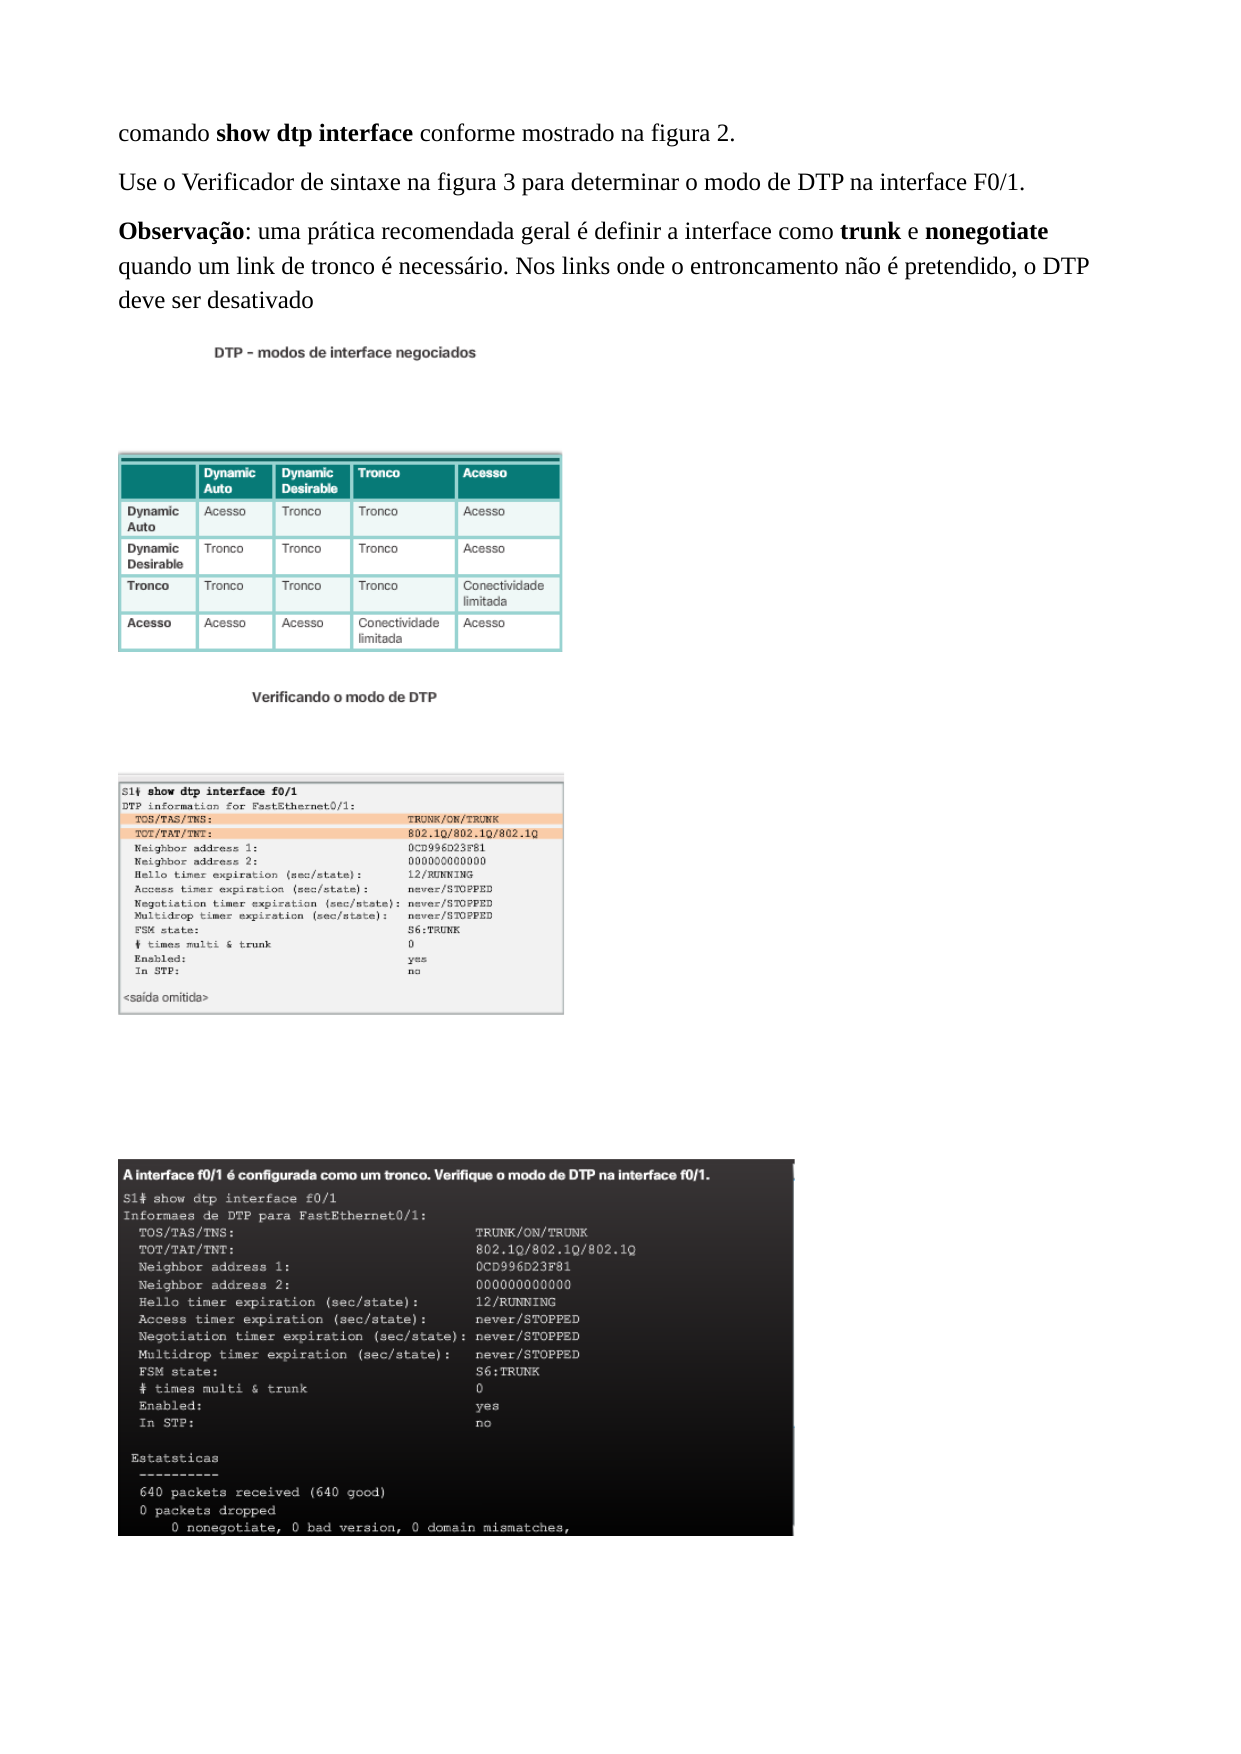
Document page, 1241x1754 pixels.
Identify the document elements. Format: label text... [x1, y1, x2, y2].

picture [118, 680, 565, 1015]
text Observação: uma prática recomendada geral é definir a interface como trunk e nonegotiate quando um link de tronco é necessário. Nos links onde o entroncamento não é pretendido, o DTP deve ser desativado [118, 216, 1122, 314]
picture [118, 1158, 795, 1536]
text comando show dtp interface conforme mostrado na figura 2. [118, 118, 1122, 147]
picture [118, 334, 563, 652]
text Use o Verificador de sintaxe na figura 3 para determinar o modo de DTP na interface F0/1. [118, 167, 1122, 196]
